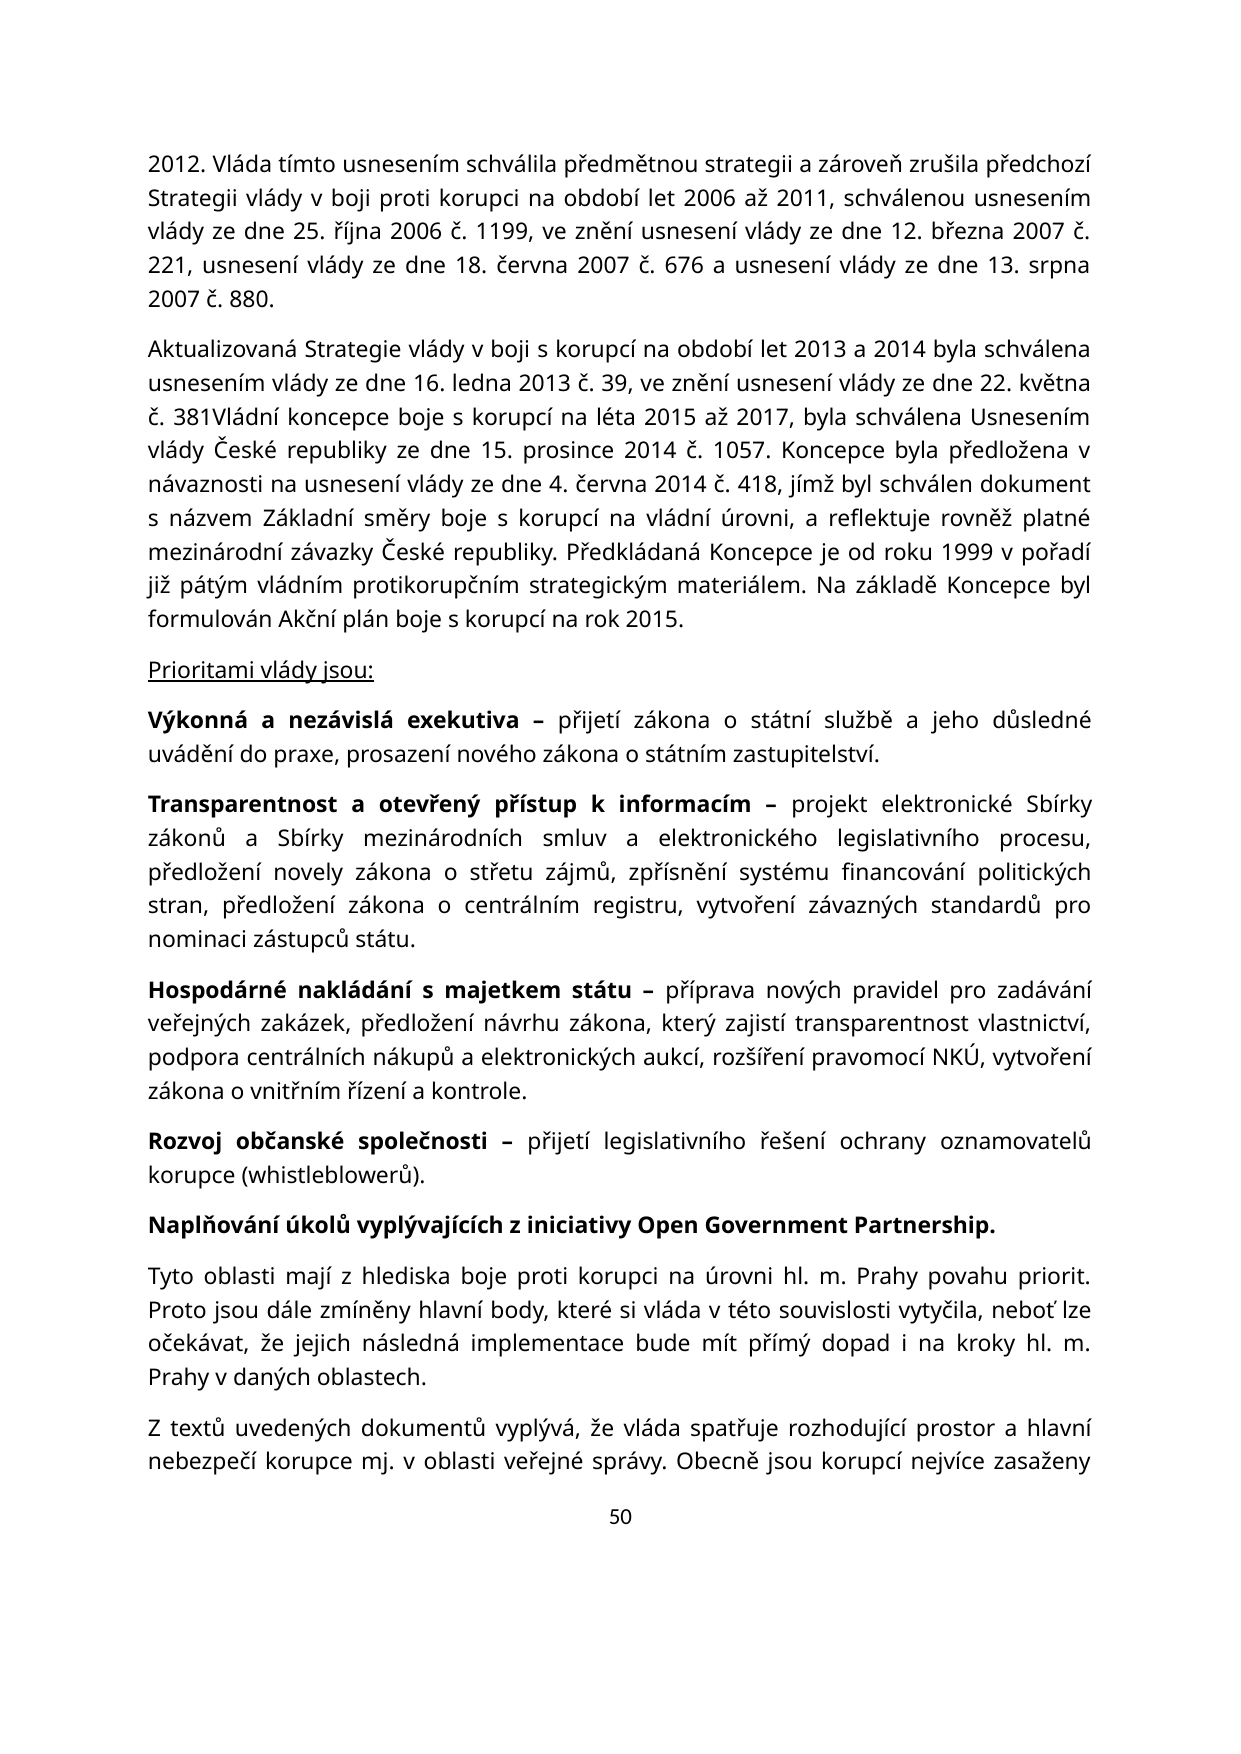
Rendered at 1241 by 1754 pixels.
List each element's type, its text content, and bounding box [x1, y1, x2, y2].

text Hospodárné nakládání s majetkem státu – příprava nových pravidel pro zadávání veřejných zakázek, předložení návrhu zákona, který zajistí transparentnost vlastnictví, podpora centrálních nákupů a elektronických aukcí, rozšíření pravomocí NKÚ, vytvoření zákona o vnitřním řízení a kontrole. [148, 973, 1092, 1106]
text 2012. Vláda tímto usnesením schválila předmětnou strategii a zároveň zrušila předchozí Strategii vlády v boji proti korupci na období let 2006 až 2011, schválenou usnesením vlády ze dne 25. října 2006 č. 1199, ve znění usnesení vlády ze dne 12. března 2007 č. 221, usnesení vlády ze dne 18. června 2007 č. 676 a usnesení vlády ze dne 13. srpna 2007 č. 880. [148, 148, 1092, 314]
text Prioritami vlády jsou: [148, 653, 1092, 685]
text Naplňování úkolů vyplývajících z iniciativy Open Government Partnership. [148, 1209, 1092, 1241]
text Transparentnost a otevřený přístup k informacím – projekt elektronické Sbírky zákonů a Sbírky mezinárodních smluv a elektronického legislativního procesu, předložení novely zákona o střetu zájmů, zpřísnění systému financování politických stran, předložení zákona o centrálním registru, vytvoření závazných standardů pro nominaci zástupců státu. [148, 788, 1092, 954]
text Rozvoj občanské společnosti – přijetí legislativního řešení ochrany oznamovatelů korupce (whistleblowerů). [148, 1125, 1092, 1190]
text Aktualizovaná Strategie vlády v boji s korupcí na období let 2013 a 2014 byla schválena usnesením vlády ze dne 16. ledna 2013 č. 39, ve znění usnesení vlády ze dne 22. května č. 381Vládní koncepce boje s korupcí na léta 2015 až 2017, byla schválena Usnesením vlády České republiky ze dne 15. prosince 2014 č. 1057. Koncepce byla předložena v návaznosti na usnesení vlády ze dne 4. června 2014 č. 418, jímž byl schválen dokument s názvem Základní směry boje s korupcí na vládní úrovni, a reflektuje rovněž platné mezinárodní závazky České republiky. Předkládaná Koncepce je od roku 1999 v pořadí již pátým vládním protikorupčním strategickým materiálem. Na základě Koncepce byl formulován Akční plán boje s korupcí na rok 2015. [148, 333, 1092, 634]
text Výkonná a nezávislá exekutiva – přijetí zákona o státní službě a jeho důsledné uvádění do praxe, prosazení nového zákona o státním zastupitelství. [148, 704, 1092, 769]
text Z textů uvedených dokumentů vyplývá, že vláda spatřuje rozhodující prostor a hlavní nebezpečí korupce mj. v oblasti veřejné správy. Obecně jsou korupcí nejvíce zasaženy [148, 1411, 1092, 1476]
text Tyto oblasti mají z hlediska boje proti korupci na úrovni hl. m. Prahy povahu priorit. Proto jsou dále zmíněny hlavní body, které si vláda v této souvislosti vytyčila, neboť lze očekávat, že jejich následná implementace bude mít přímý dopad i na kroky hl. m. Prahy v daných oblastech. [148, 1260, 1092, 1392]
